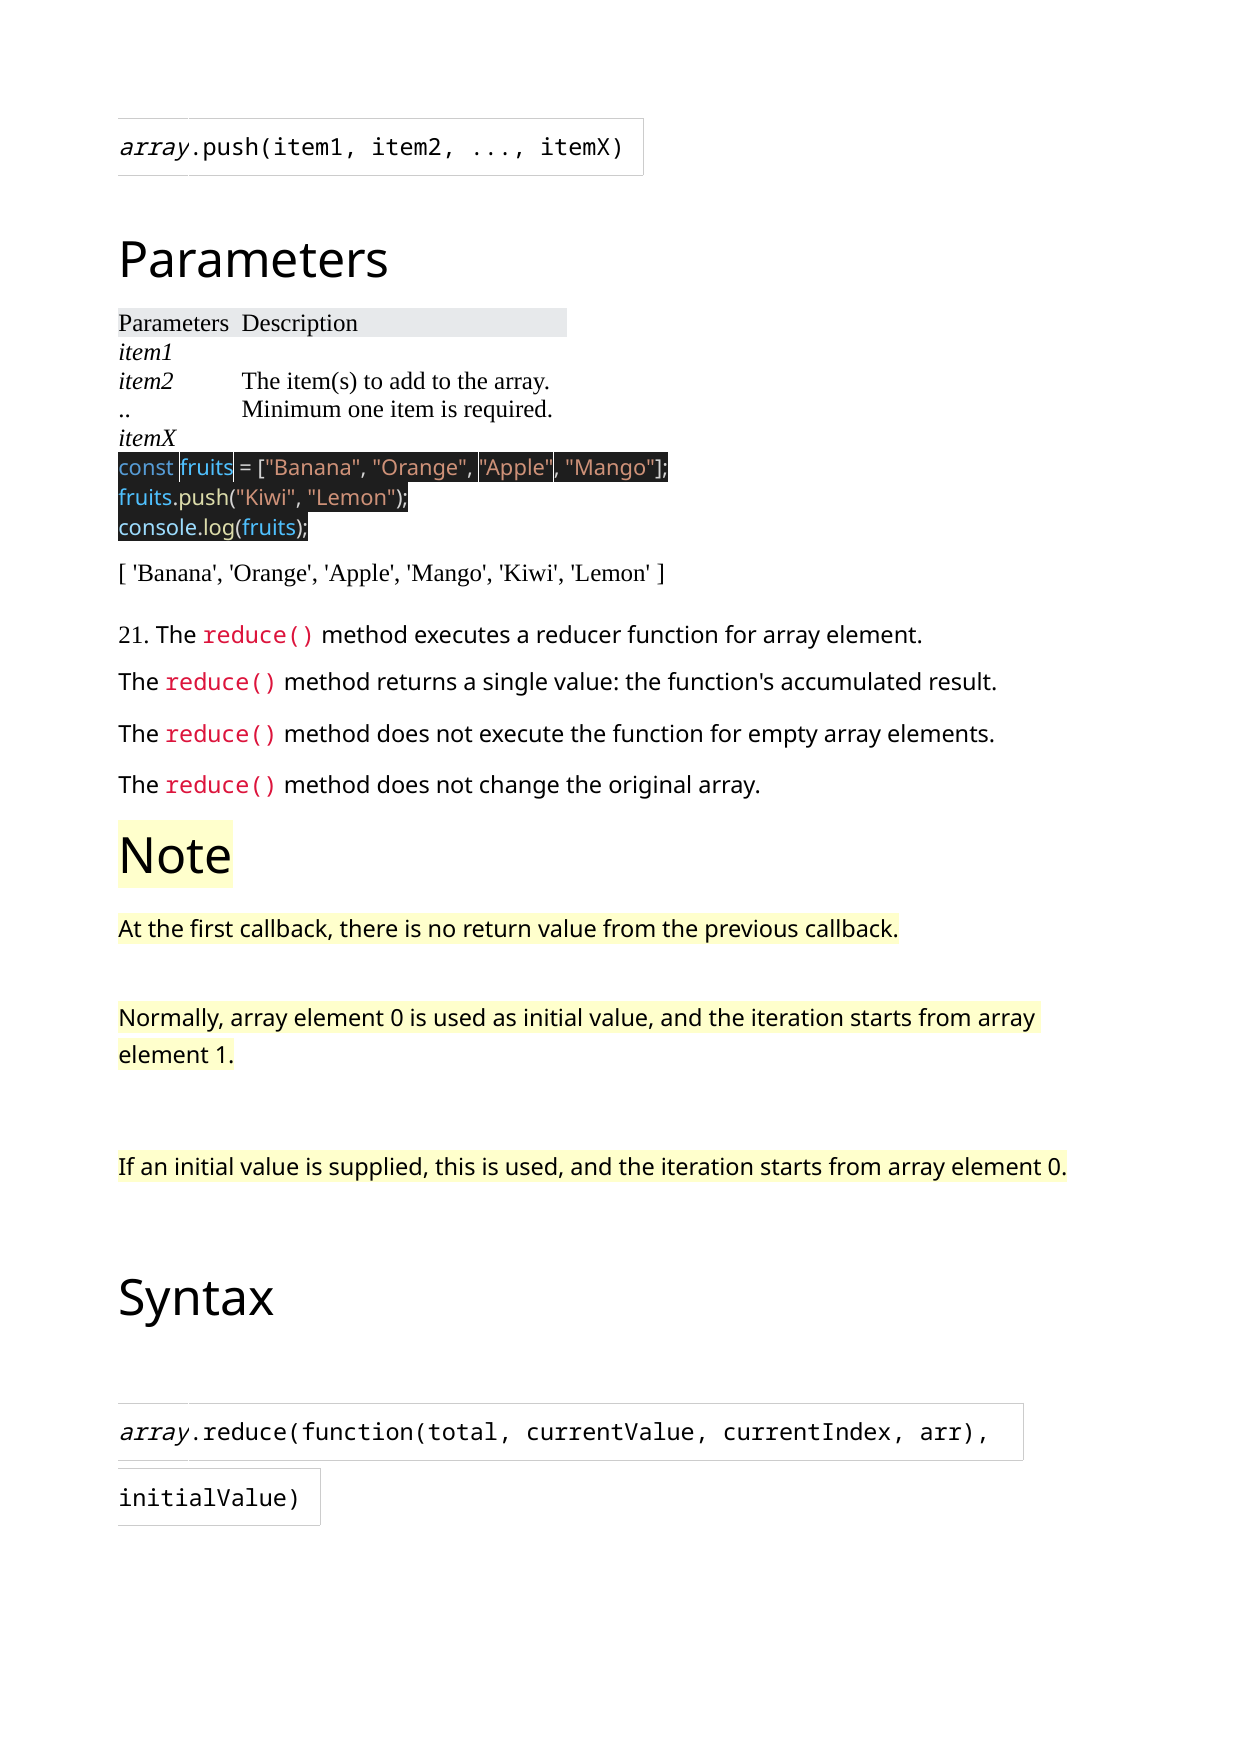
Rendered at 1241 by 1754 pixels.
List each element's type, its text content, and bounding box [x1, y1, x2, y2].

text The reduce() method returns a single value: the function's accumulated result. [118, 666, 1122, 697]
text If an initial value is supplied, this is used, and the iteration starts from array element 0. [118, 1150, 1122, 1182]
text array.reduce(function(total, currentValue, currentIndex, arr), initialValue) [118, 1402, 1122, 1525]
text Note [118, 819, 1122, 888]
table_cell The item(s) to add to the array. Minimum one item is required. [241, 337, 567, 452]
subtitle Parameters [118, 224, 1122, 293]
text [ 'Banana', 'Orange', 'Apple', 'Mango', 'Kiwi', 'Lemon' ] [118, 557, 1122, 587]
table_header Parameters [118, 308, 241, 337]
table_cell item1 item2 .. itemX [118, 337, 241, 452]
text Syntax [118, 1262, 1122, 1330]
text The reduce() method does not change the original array. [118, 768, 1122, 800]
text At the first callback, there is no return value from the previous callback. [118, 912, 1122, 944]
text [644, 118, 1122, 175]
table_header Description [241, 308, 567, 337]
text const fruits = ["Banana", "Orange", "Apple", "Mango"]; [118, 452, 1122, 482]
text The reduce() method does not execute the function for empty array elements. [118, 717, 1122, 749]
text 21. The reduce() method executes a reducer function for array element. [118, 618, 1122, 650]
text console.log(fruits); [118, 512, 1122, 541]
text fruits.push("Kiwi", "Lemon"); [118, 482, 1122, 512]
text Normally, array element 0 is used as initial value, and the iteration starts from array element 1. [118, 1001, 1122, 1070]
text array.push(item1, item2, ..., itemX) [118, 119, 643, 175]
